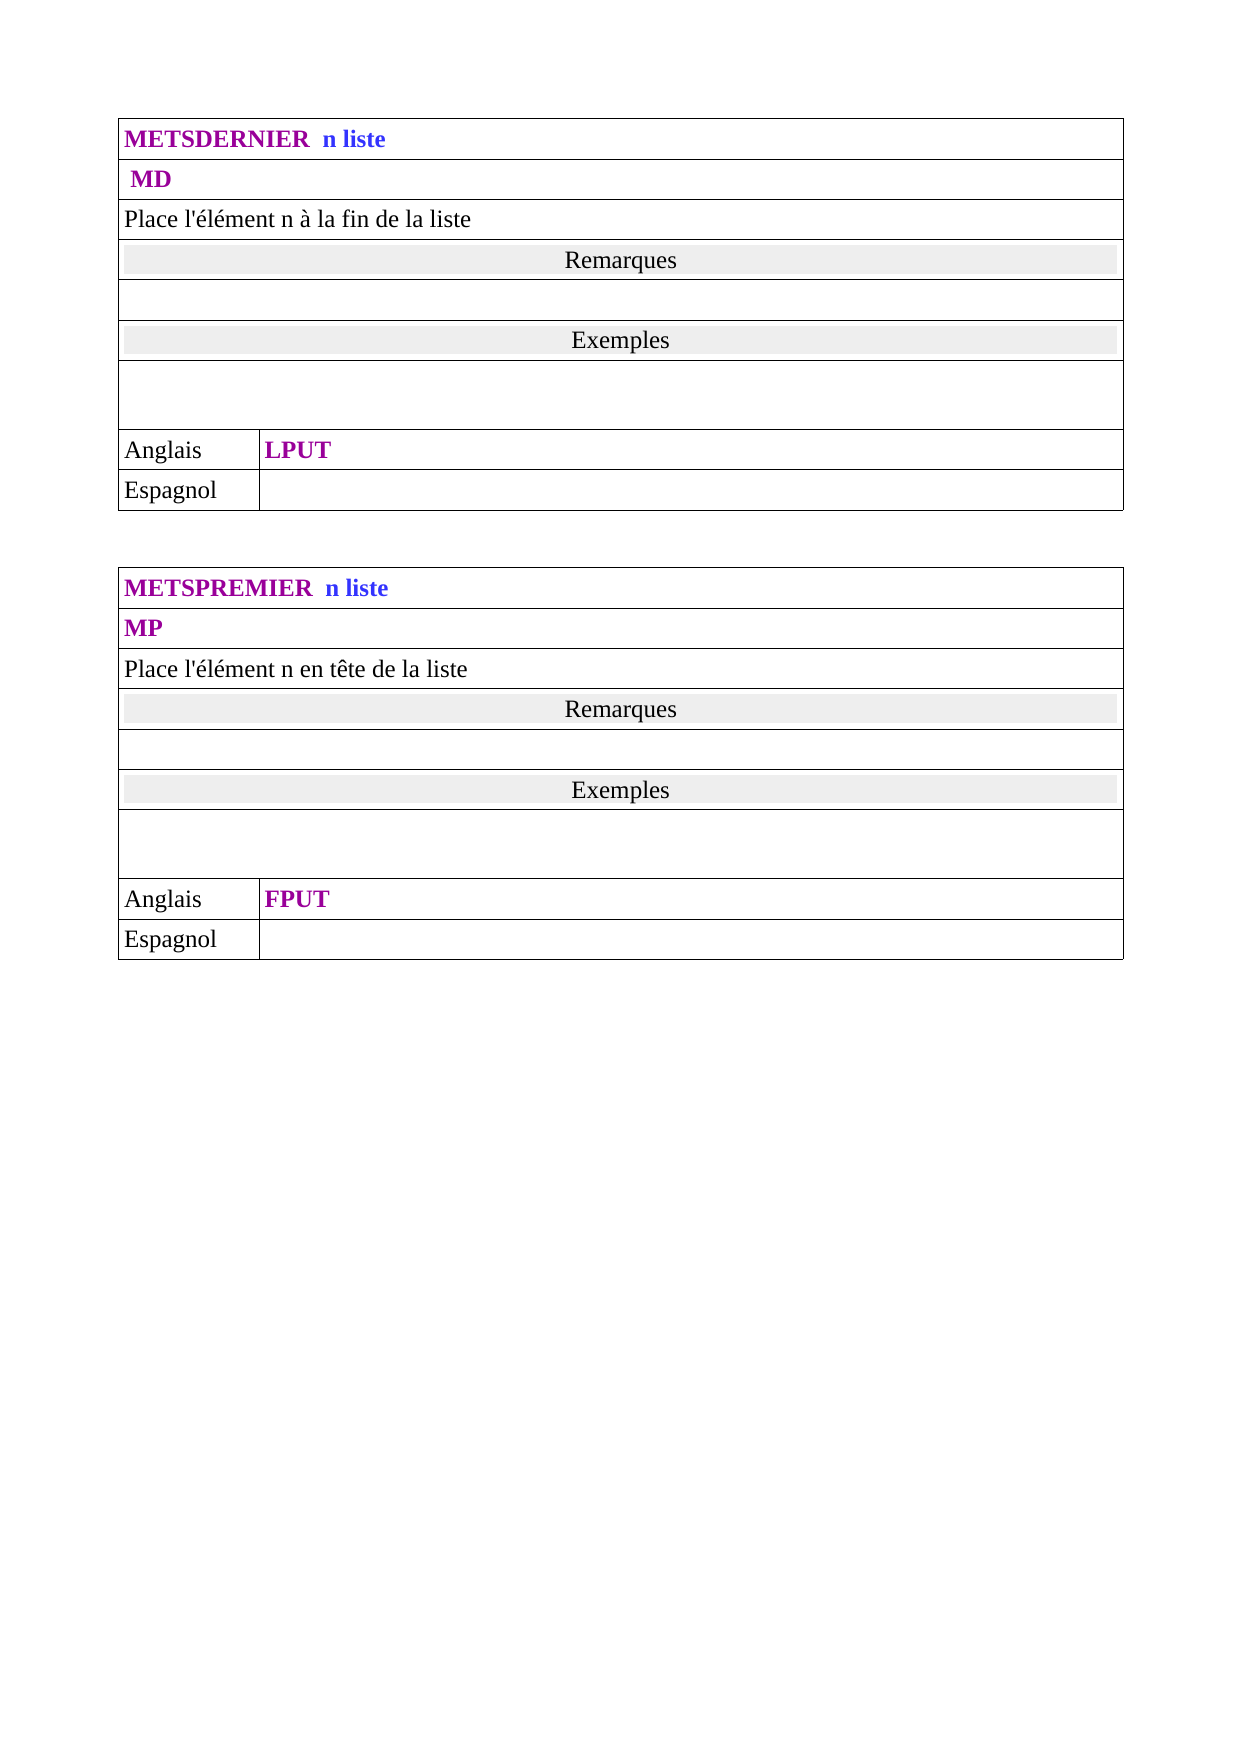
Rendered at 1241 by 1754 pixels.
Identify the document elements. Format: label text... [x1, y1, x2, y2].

table_cell Espagnol [119, 470, 259, 510]
table_cell LPUT [260, 430, 1123, 469]
table_cell [119, 810, 1123, 878]
table_cell Anglais [119, 430, 259, 469]
table_header METSPREMIER n liste [119, 568, 1123, 608]
table_header METSDERNIER n liste [119, 119, 1123, 158]
table_cell Anglais [119, 879, 259, 918]
table_cell MD [119, 160, 1123, 199]
table_cell [119, 730, 1123, 769]
table_cell [119, 280, 1123, 320]
table_cell [260, 920, 1123, 959]
table_cell Remarques [119, 240, 1123, 279]
table_cell MP [119, 609, 1123, 648]
table_cell Place l'élément n en tête de la liste [119, 649, 1123, 688]
table_cell Place l'élément n à la fin de la liste [119, 200, 1123, 239]
table_cell [119, 361, 1123, 429]
table_cell FPUT [260, 879, 1123, 918]
table_cell Remarques [119, 689, 1123, 728]
table_cell Exemples [119, 321, 1123, 360]
table_cell [260, 470, 1123, 510]
table_cell Exemples [119, 770, 1123, 809]
table_cell Espagnol [119, 920, 259, 959]
